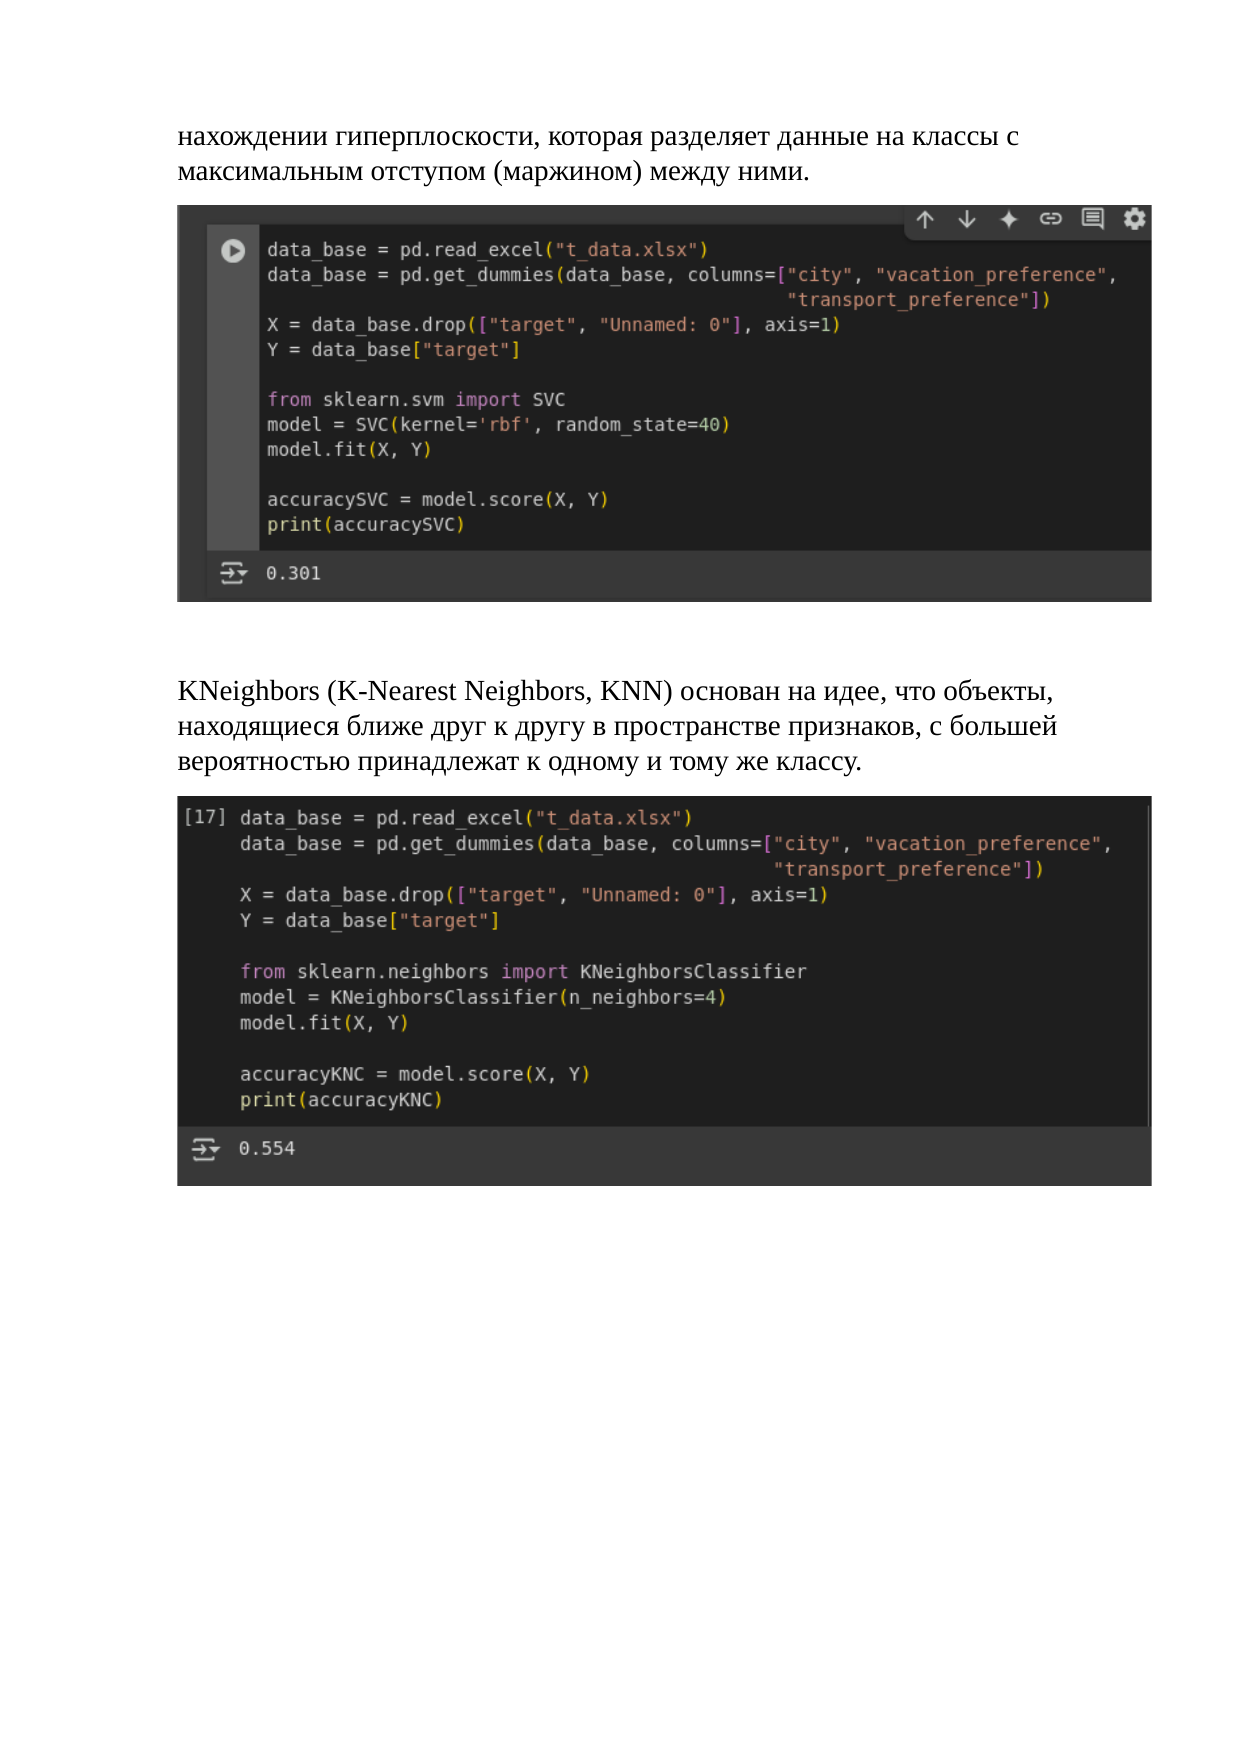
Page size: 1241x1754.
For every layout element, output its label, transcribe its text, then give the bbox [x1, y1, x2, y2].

picture [177, 796, 1152, 1186]
text нахождении гиперплоскости, которая разделяет данные на классы с максимальным отступом (маржином) между ними. [177, 118, 1152, 187]
picture [177, 205, 1152, 602]
text KNeighbors (K-Nearest Neighbors, KNN) основан на идее, что объекты, находящиеся ближе друг к другу в пространстве признаков, с большей вероятностью принадлежат к одному и тому же классу. [177, 673, 1152, 778]
